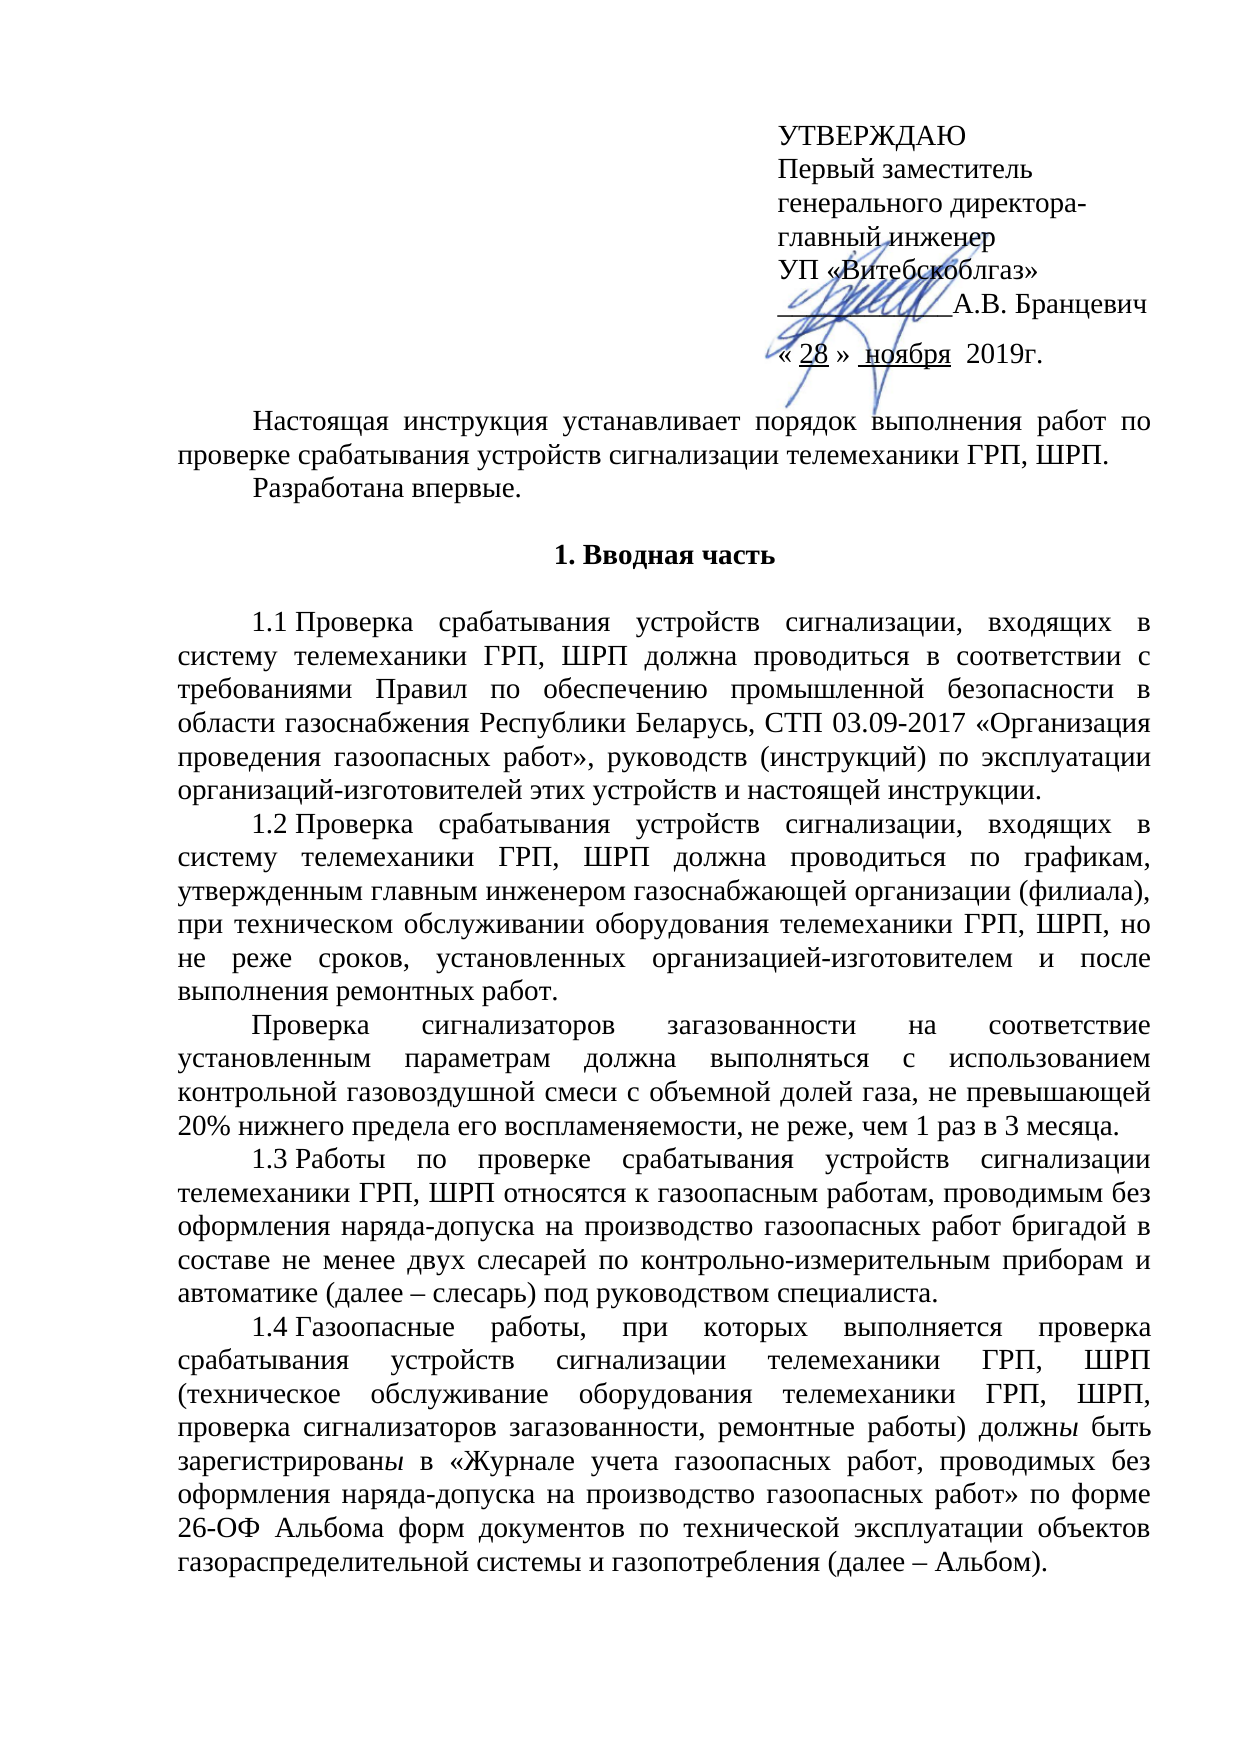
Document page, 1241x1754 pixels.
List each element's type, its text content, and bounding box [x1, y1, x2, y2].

text УТВЕРЖДАЮ [177, 118, 1152, 152]
text ____________А.В. Бранцевич [177, 286, 746, 319]
text 1.1 Проверка срабатывания устройств сигнализации, входящих в систему телемеханики ГРП, ШРП должна проводиться в соответствии с требованиями Правил по обеспечению промышленной безопасности в области газоснабжения Республики Беларусь, СТП 03.09-2017 «Организация проведения газоопасных работ», руководств (инструкций) по эксплуатации организаций-изготовителей этих устройств и настоящей инструкции. [177, 604, 1152, 806]
picture [986, 234, 992, 245]
text генерального директора- [177, 185, 1152, 219]
text 1.4 Газоопасные работы, при которых выполняется проверка срабатывания устройств сигнализации телемеханики ГРП, ШРП (техническое обслуживание оборудования телемеханики ГРП, ШРП, проверка сигнализаторов загазованности, ремонтные работы) должны быть зарегистрированы в «Журнале учета газоопасных работ, проводимых без оформления наряда-допуска на производство газоопасных работ» по форме 26-ОФ Альбома форм документов по технической эксплуатации объектов газораспределительной системы и газопотребления (далее – Альбом). [177, 1309, 1152, 1577]
text УП «Витебскоблгаз» [177, 252, 746, 286]
text « 28 » ноября 2019г. [998, 336, 1152, 370]
picture [986, 304, 995, 312]
text ____________А.В. Бранцевич [998, 286, 1152, 319]
list 1. Вводная часть [177, 537, 1152, 571]
text Настоящая инструкция устанавливает порядок выполнения работ по проверке срабатывания устройств сигнализации телемеханики ГРП, ШРП. [177, 403, 1152, 470]
text Первый заместитель [177, 152, 1152, 185]
picture [746, 232, 998, 420]
text Проверка сигнализаторов загазованности на соответствие установленным параметрам должна выполняться с использованием контрольной газовоздушной смеси с объемной долей газа, не превышающей 20% нижнего предела его воспламеняемости, не реже, чем 1 раз в 3 месяца. [177, 1007, 1152, 1141]
text УП «Витебскоблгаз» [998, 252, 1152, 286]
text 1.2 Проверка срабатывания устройств сигнализации, входящих в систему телемеханики ГРП, ШРП должна проводиться по графикам, утвержденным главным инженером газоснабжающей организации (филиала), при техническом обслуживании оборудования телемеханики ГРП, ШРП, но не реже сроков, установленных организацией-изготовителем и после выполнения ремонтных работ. [177, 806, 1152, 1007]
text « 28 » ноября 2019г. [177, 336, 746, 370]
picture [986, 295, 994, 302]
text главный инженер [177, 219, 1152, 252]
text 1.3 Работы по проверке срабатывания устройств сигнализации телемеханики ГРП, ШРП относятся к газоопасным работам, проводимым без оформления наряда-допуска на производство газоопасных работ бригадой в составе не менее двух слесарей по контрольно-измерительным приборам и автоматике (далее – слесарь) под руководством специалиста. [177, 1141, 1152, 1309]
text Разработана впервые. [177, 470, 1152, 504]
